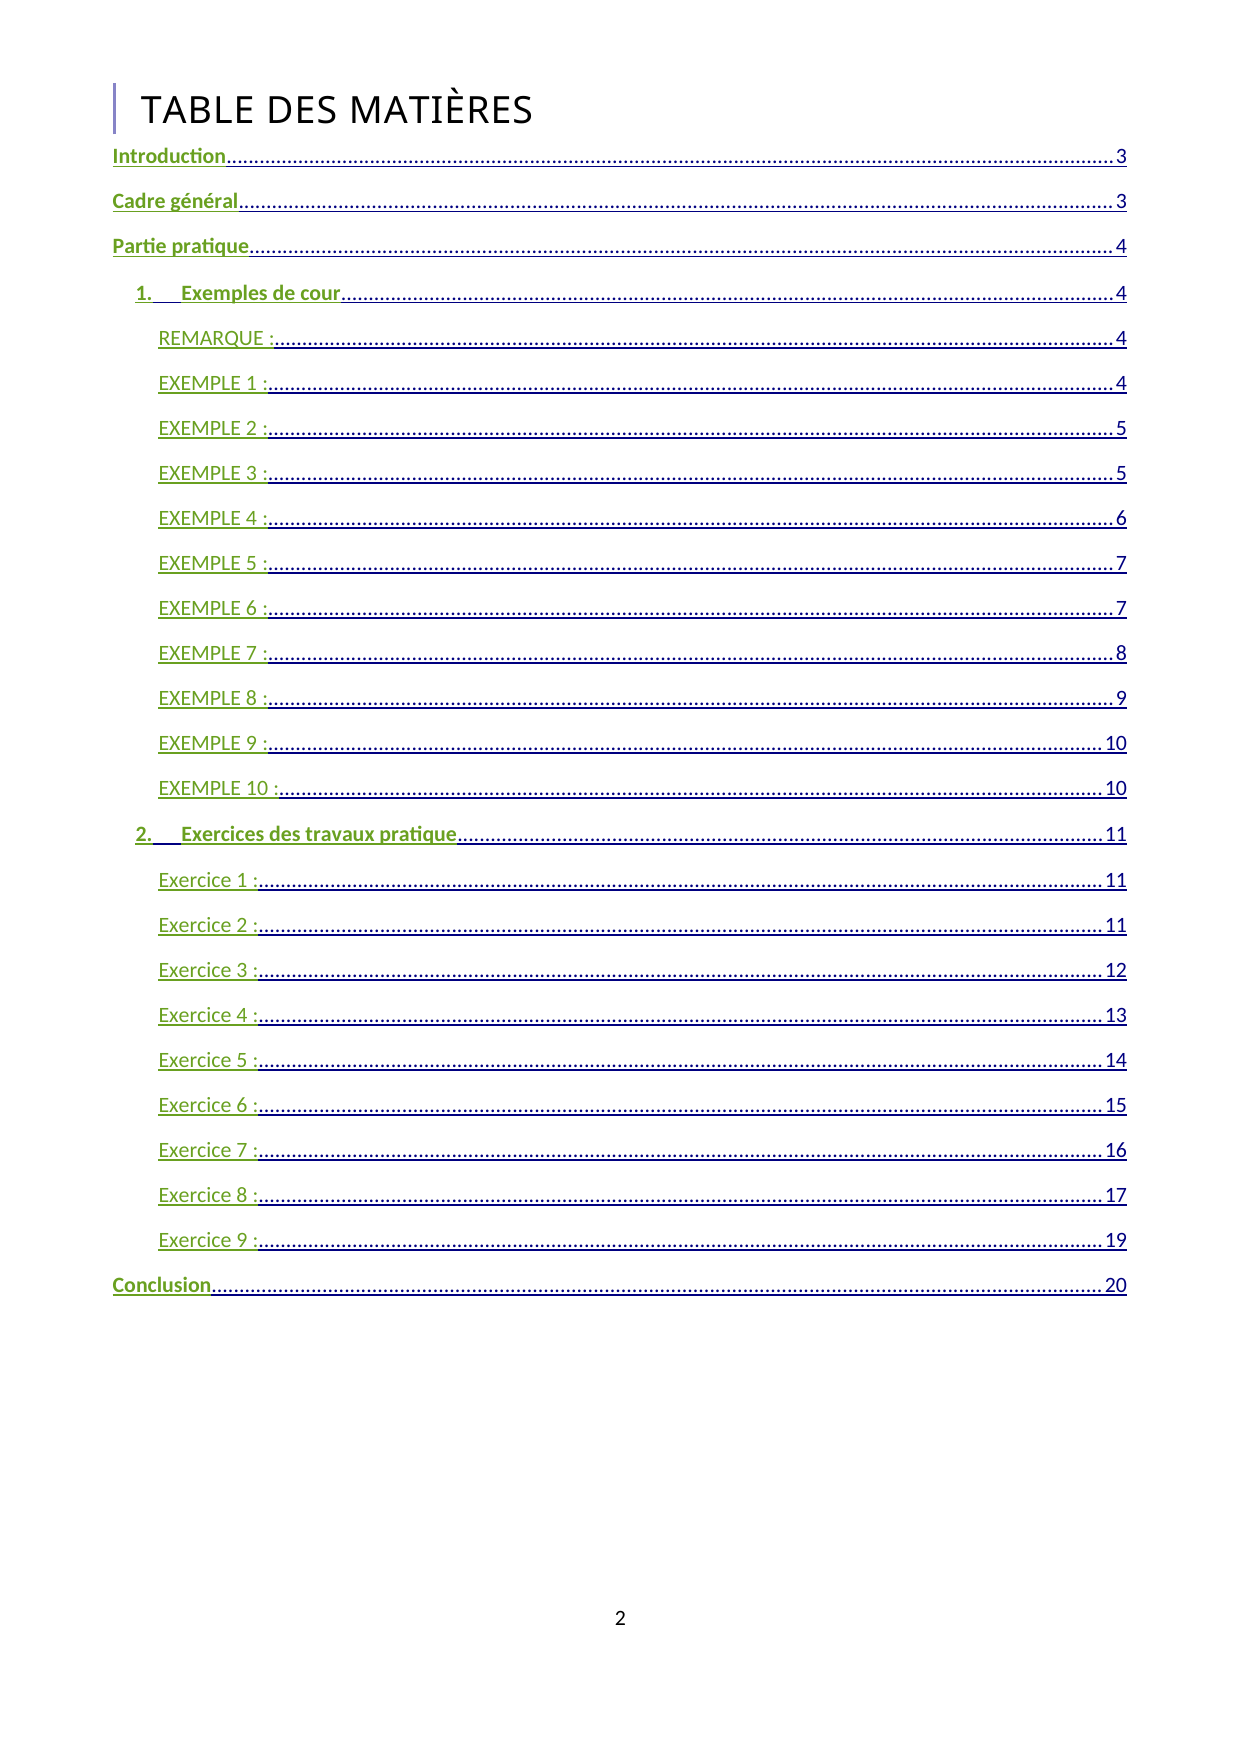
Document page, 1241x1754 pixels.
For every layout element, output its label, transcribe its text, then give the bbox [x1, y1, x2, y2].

text EXEMPLE 3 : 5 [158, 459, 1128, 486]
text EXEMPLE 1 : 4 [158, 369, 1128, 396]
text EXEMPLE 2 : 5 [158, 414, 1128, 441]
text Conclusion 20 [112, 1271, 1128, 1298]
text EXEMPLE 10 : 10 [158, 774, 1128, 801]
text Partie pratique 4 [112, 233, 1128, 259]
text Exercice 8 : 17 [158, 1181, 1128, 1208]
text Exercice 9 : 19 [158, 1226, 1128, 1253]
text EXEMPLE 5 : 7 [158, 549, 1128, 576]
text Exercice 2 : 11 [158, 911, 1128, 938]
text Exercice 4 : 13 [158, 1001, 1128, 1028]
text 1. Exemples de cour 4 [135, 278, 1128, 306]
text Exercice 6 : 15 [158, 1091, 1128, 1118]
text Exercice 1 : 11 [158, 866, 1128, 893]
text EXEMPLE 8 : 9 [158, 684, 1128, 711]
text Table des matières [116, 83, 1128, 134]
text EXEMPLE 6 : 7 [158, 594, 1128, 621]
text 2. Exercices des travaux pratique 11 [135, 819, 1128, 847]
text EXEMPLE 9 : 10 [158, 729, 1128, 756]
text REMARQUE : 4 [158, 324, 1128, 351]
text Exercice 5 : 14 [158, 1046, 1128, 1073]
text Cadre général 3 [112, 188, 1128, 214]
text Exercice 7 : 16 [158, 1136, 1128, 1163]
text Exercice 3 : 12 [158, 956, 1128, 983]
text EXEMPLE 7 : 8 [158, 639, 1128, 666]
text EXEMPLE 4 : 6 [158, 504, 1128, 531]
text Introduction 3 [112, 143, 1128, 169]
